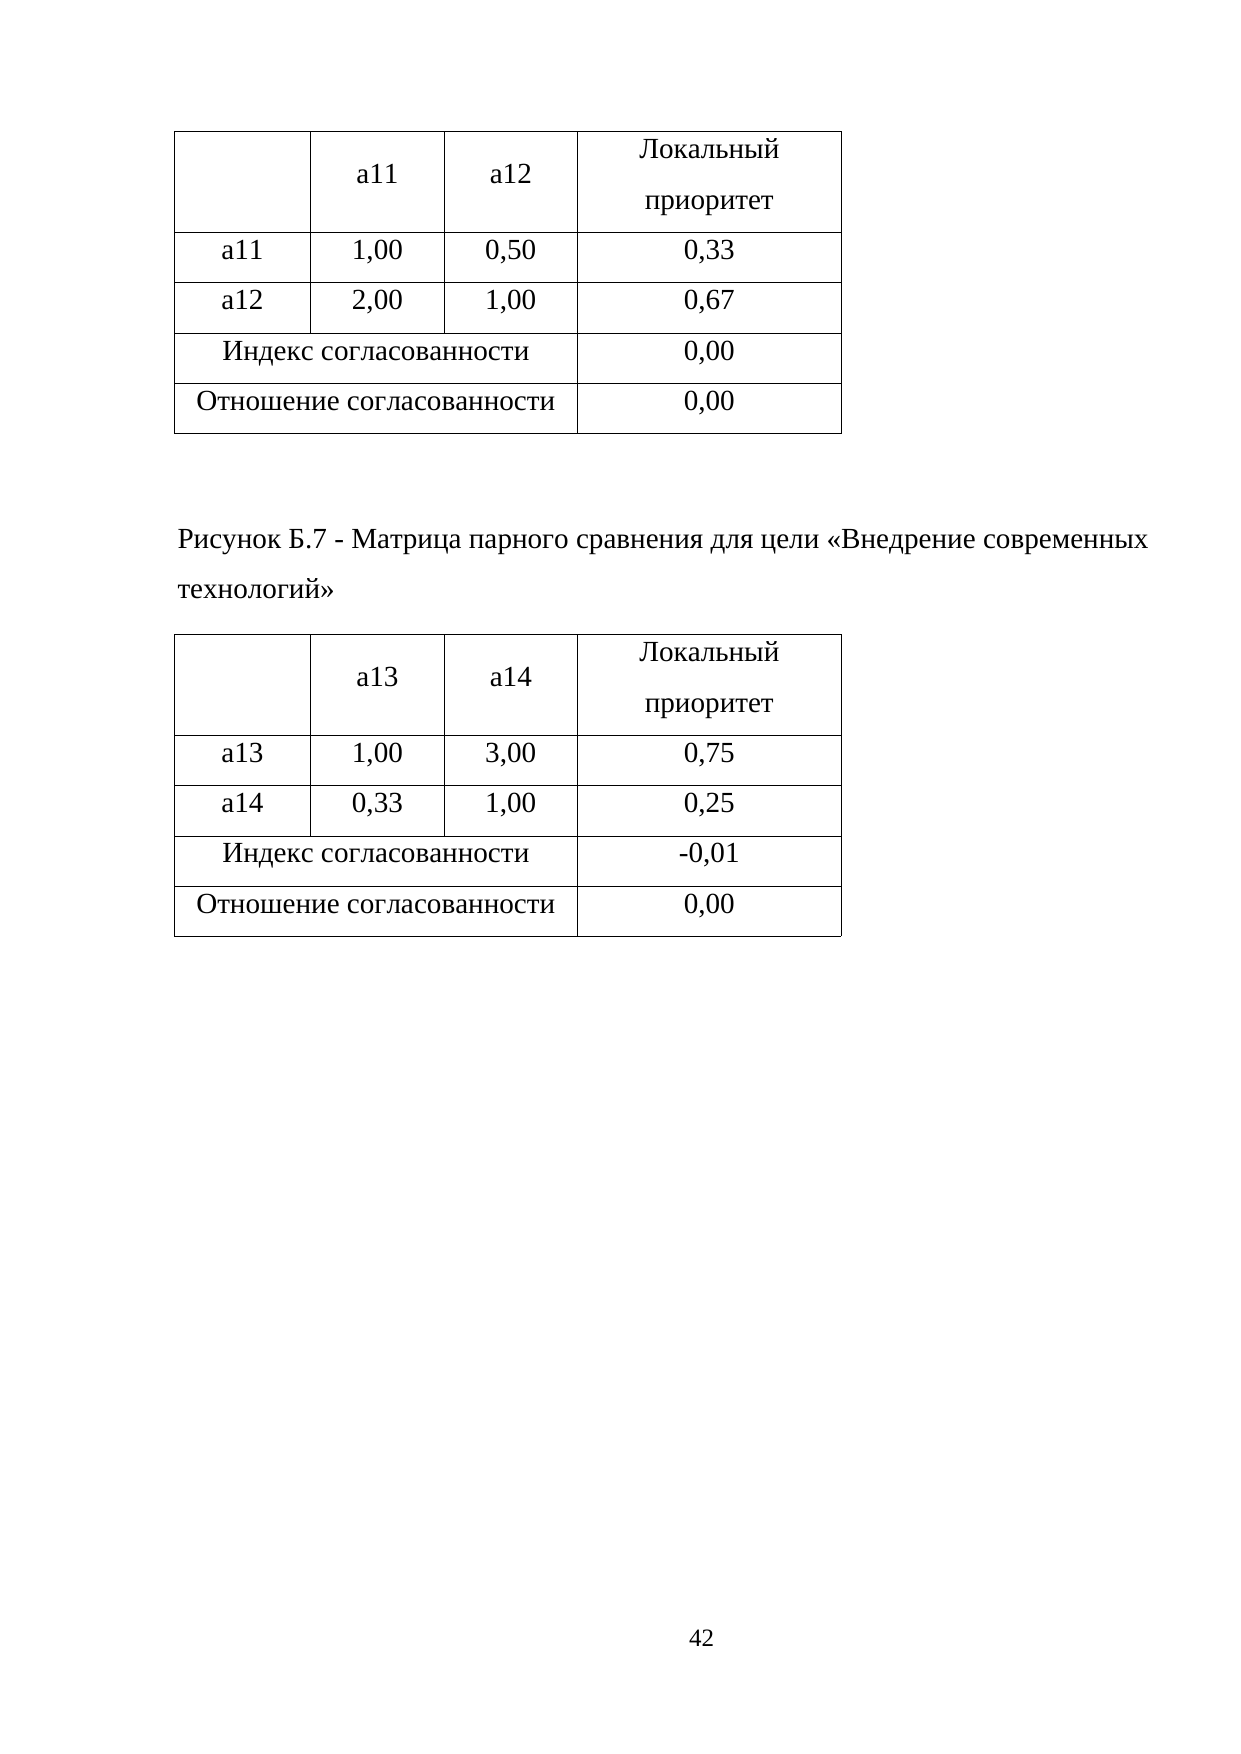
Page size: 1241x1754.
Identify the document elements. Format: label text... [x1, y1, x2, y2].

table_cell 0,50 [445, 233, 577, 282]
table_cell a13 [175, 736, 310, 785]
text Рисунок Б.7 - Матрица парного сравнения для цели «Внедрение современных технологий» [177, 521, 1152, 605]
table_header Локальный приоритет [578, 132, 841, 232]
table_cell 0,25 [578, 786, 841, 836]
table_cell 0,00 [578, 334, 841, 383]
table_cell 2,00 [311, 283, 444, 333]
table_cell 0,00 [578, 887, 841, 936]
table_cell 3,00 [445, 736, 577, 785]
table_header Локальный приоритет [578, 635, 841, 735]
table_cell 0,00 [578, 384, 841, 433]
table_cell a11 [175, 233, 310, 282]
table_cell 0,33 [311, 786, 444, 836]
table_cell Индекс согласованности [175, 837, 577, 886]
table_cell 1,00 [311, 736, 444, 785]
table_header [175, 132, 310, 232]
table_cell 0,75 [578, 736, 841, 785]
table_cell 1,00 [445, 786, 577, 836]
table_header a11 [311, 132, 444, 232]
table_cell -0,01 [578, 837, 841, 886]
table_cell 0,33 [578, 233, 841, 282]
table_header a13 [311, 635, 444, 735]
table_cell a14 [175, 786, 310, 836]
table_cell 0,67 [578, 283, 841, 333]
table_cell Отношение согласованности [175, 887, 577, 936]
table_cell 1,00 [311, 233, 444, 282]
table_header [175, 635, 310, 735]
table_cell Индекс согласованности [175, 334, 577, 383]
table_header a12 [445, 132, 577, 232]
table_cell 1,00 [445, 283, 577, 333]
table_cell a12 [175, 283, 310, 333]
table_header a14 [445, 635, 577, 735]
table_cell Отношение согласованности [175, 384, 577, 433]
